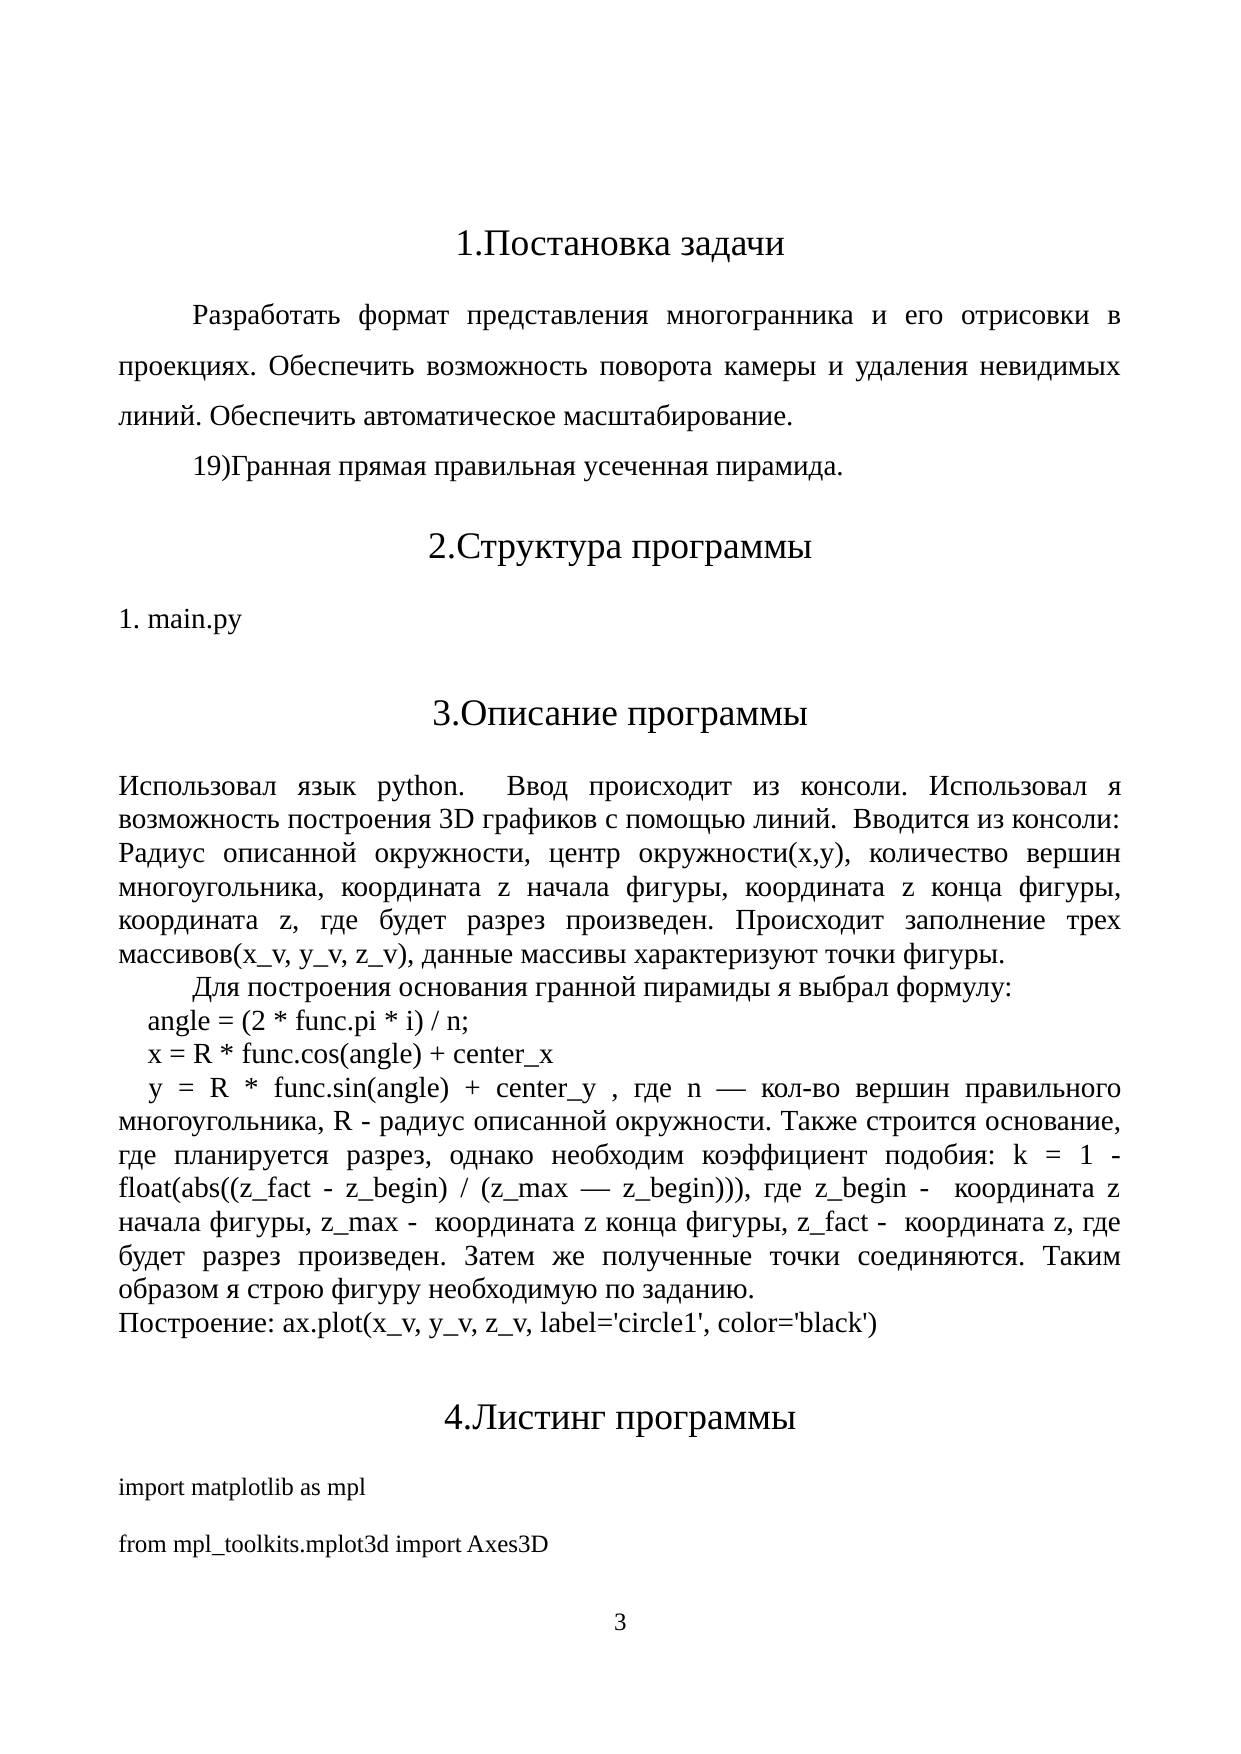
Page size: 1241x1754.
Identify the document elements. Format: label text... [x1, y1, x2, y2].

text import matplotlib as mpl [118, 1472, 1122, 1501]
text Построение: ax.plot(x_v, y_v, z_v, label='circle1', color='black') [118, 1305, 1122, 1338]
text x = R * func.cos(angle) + center_x [118, 1036, 1122, 1070]
text 1. main.py [118, 601, 1122, 634]
subtitle 4.Листинг программы [118, 1394, 1122, 1438]
text Для построения основания гранной пирамиды я выбрал формулу: [118, 969, 1122, 1003]
text angle = (2 * func.pi * i) / n; [118, 1003, 1122, 1036]
subtitle 1.Постановка задачи [118, 220, 1122, 263]
text Разработать формат представления многогранника и его отрисовки в проекциях. Обеспечить возможность поворота камеры и удаления невидимых линий. Обеспечить автоматическое масштабирование. [118, 297, 1122, 432]
subtitle 3.Описание программы [118, 691, 1122, 734]
subtitle 2.Структура программы [118, 524, 1122, 567]
text Использовал язык python. Ввод происходит из консоли. Использовал я возможность построения 3D графиков с помощью линий. Вводится из консоли: Радиус описанной окружности, центр окружности(x,y), количество вершин многоугольника, координата z начала фигуры, координата z конца фигуры, координата z, где будет разрез произведен. Происходит заполнение трех массивов(x_v, y_v, z_v), данные массивы характеризуют точки фигуры. [118, 768, 1122, 969]
text y = R * func.sin(angle) + center_y , где n — кол-во вершин правильного многоугольника, R - радиус описанной окружности. Также строится основание, где планируется разрез, однако необходим коэффициент подобия: k = 1 - float(abs((z_fact - z_begin) / (z_max — z_begin))), где z_begin - координата z начала фигуры, z_max - координата z конца фигуры, z_fact - координата z, где будет разрез произведен. Затем же полученные точки соединяются. Таким образом я строю фигуру необходимую по заданию. [118, 1070, 1122, 1305]
text from mpl_toolkits.mplot3d import Axes3D [118, 1529, 1122, 1558]
text 19)Гранная прямая правильная усеченная пирамида. [118, 448, 1122, 482]
